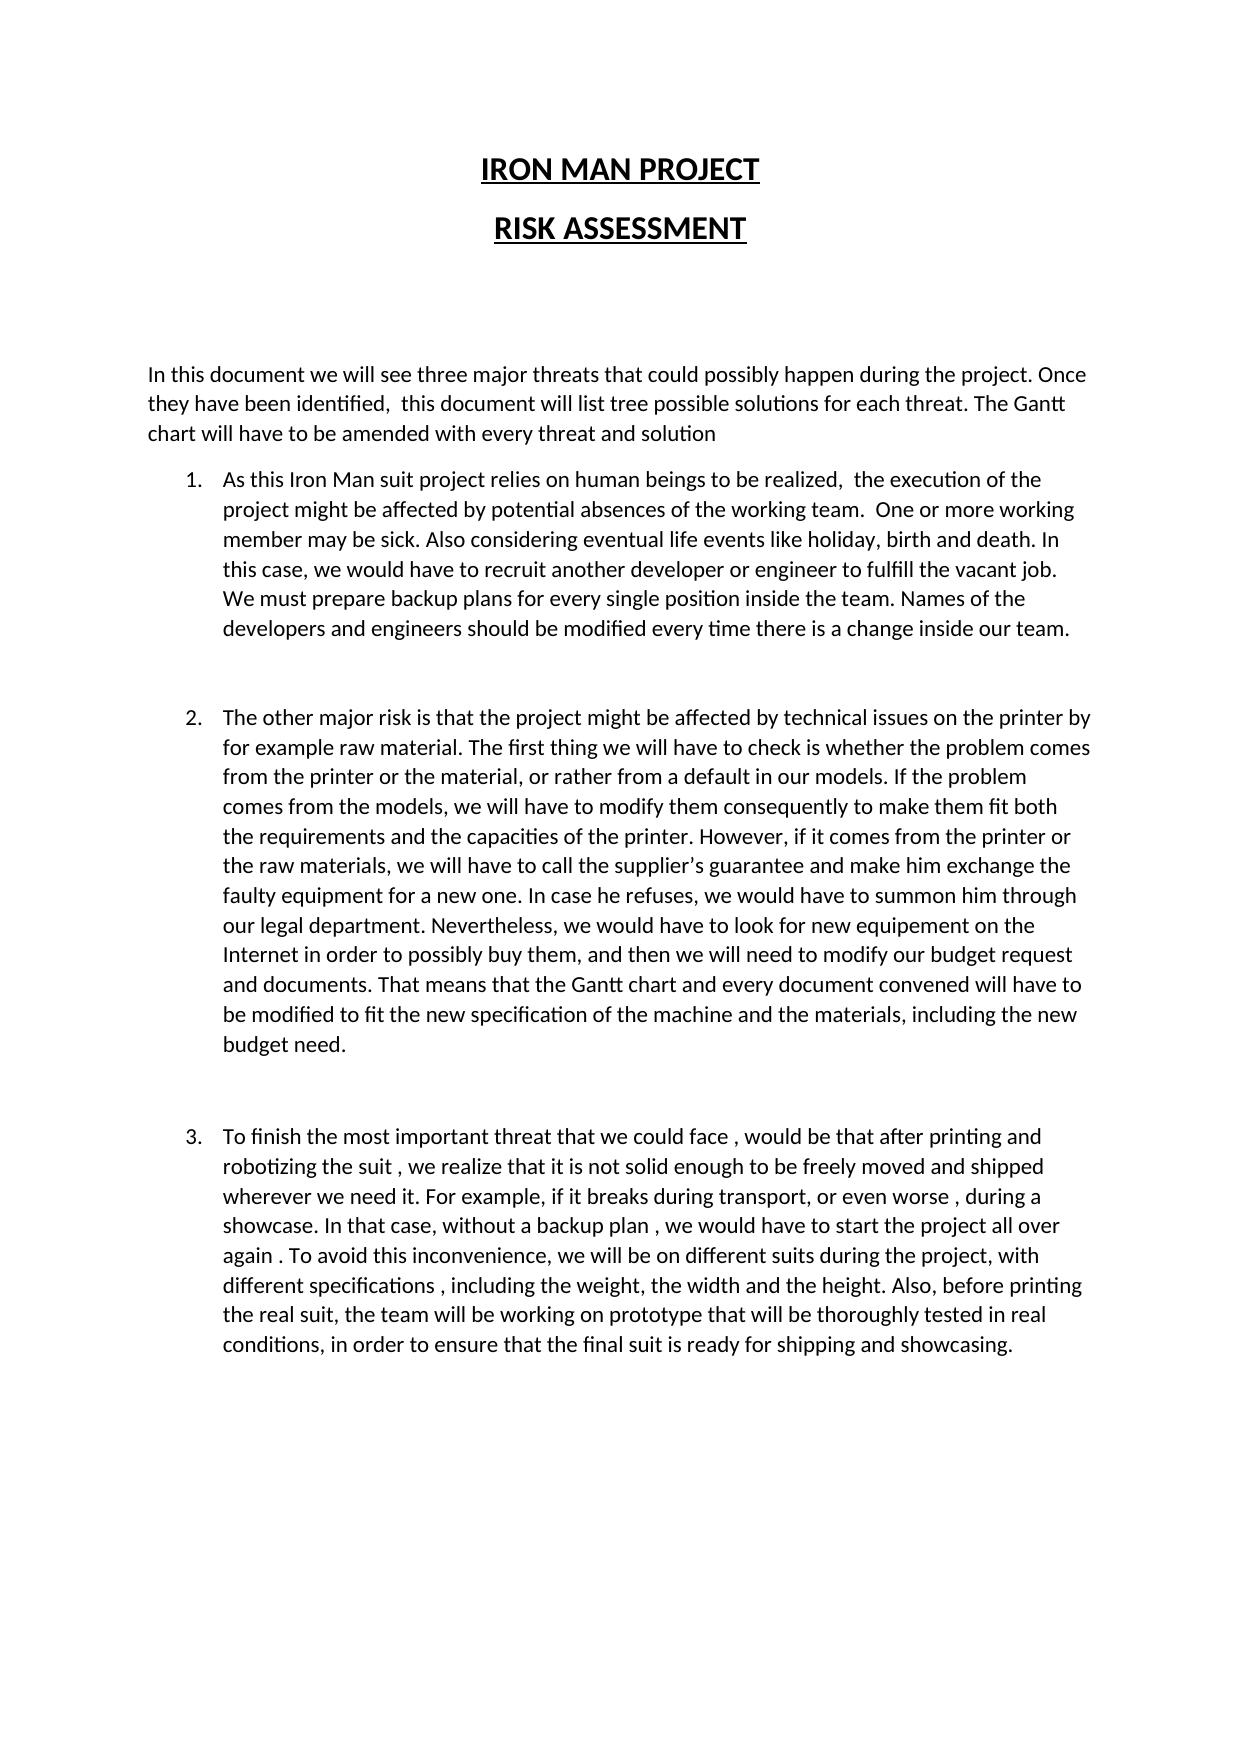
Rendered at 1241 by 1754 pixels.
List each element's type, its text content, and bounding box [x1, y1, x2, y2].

list The other major risk is that the project might be affected by technical issues on the printer by for example raw material. The first thing we will have to check is whether the problem comes from the printer or the material, or rather from a default in our models. If the problem comes from the models, we will have to modify them consequently to make them fit both the requirements and the capacities of the printer. However, if it comes from the printer or the raw materials, we will have to call the supplier’s guarantee and make him exchange the faulty equipment for a new one. In case he refuses, we would have to summon him through our legal department. Nevertheless, we would have to look for new equipement on the Internet in order to possibly buy them, and then we will need to modify our budget request and documents. That means that the Gantt chart and every document convened will have to be modified to fit the new specification of the machine and the materials, including the new budget need. [185, 703, 1093, 1058]
text IRON MAN PROJECT [148, 148, 1093, 188]
text In this document we will see three major threats that could possibly happen during the project. Once they have been identified, this document will list tree possible solutions for each threat. The Gantt chart will have to be amended with every threat and solution [148, 360, 1093, 447]
text RISK ASSESSMENT [148, 207, 1093, 248]
list To finish the most important threat that we could face , would be that after printing and robotizing the suit , we realize that it is not solid enough to be freely moved and shipped wherever we need it. For example, if it breaks during transport, or even worse , during a showcase. In that case, without a backup plan , we would have to start the project all over again . To avoid this inconvenience, we will be on different suits during the project, with different specifications , including the weight, the width and the height. Also, before printing the real suit, the team will be working on prototype that will be thoroughly tested in real conditions, in order to ensure that the final suit is ready for shipping and showcasing. [185, 1122, 1093, 1358]
list As this Iron Man suit project relies on human beings to be realized, the execution of the project might be affected by potential absences of the working team. One or more working member may be sick. Also considering eventual life events like holiday, birth and death. In this case, we would have to recruit another developer or engineer to fulfill the vacant job. We must prepare backup plans for every single position inside the team. Names of the developers and engineers should be modified every time there is a change inside our team. [185, 466, 1093, 642]
